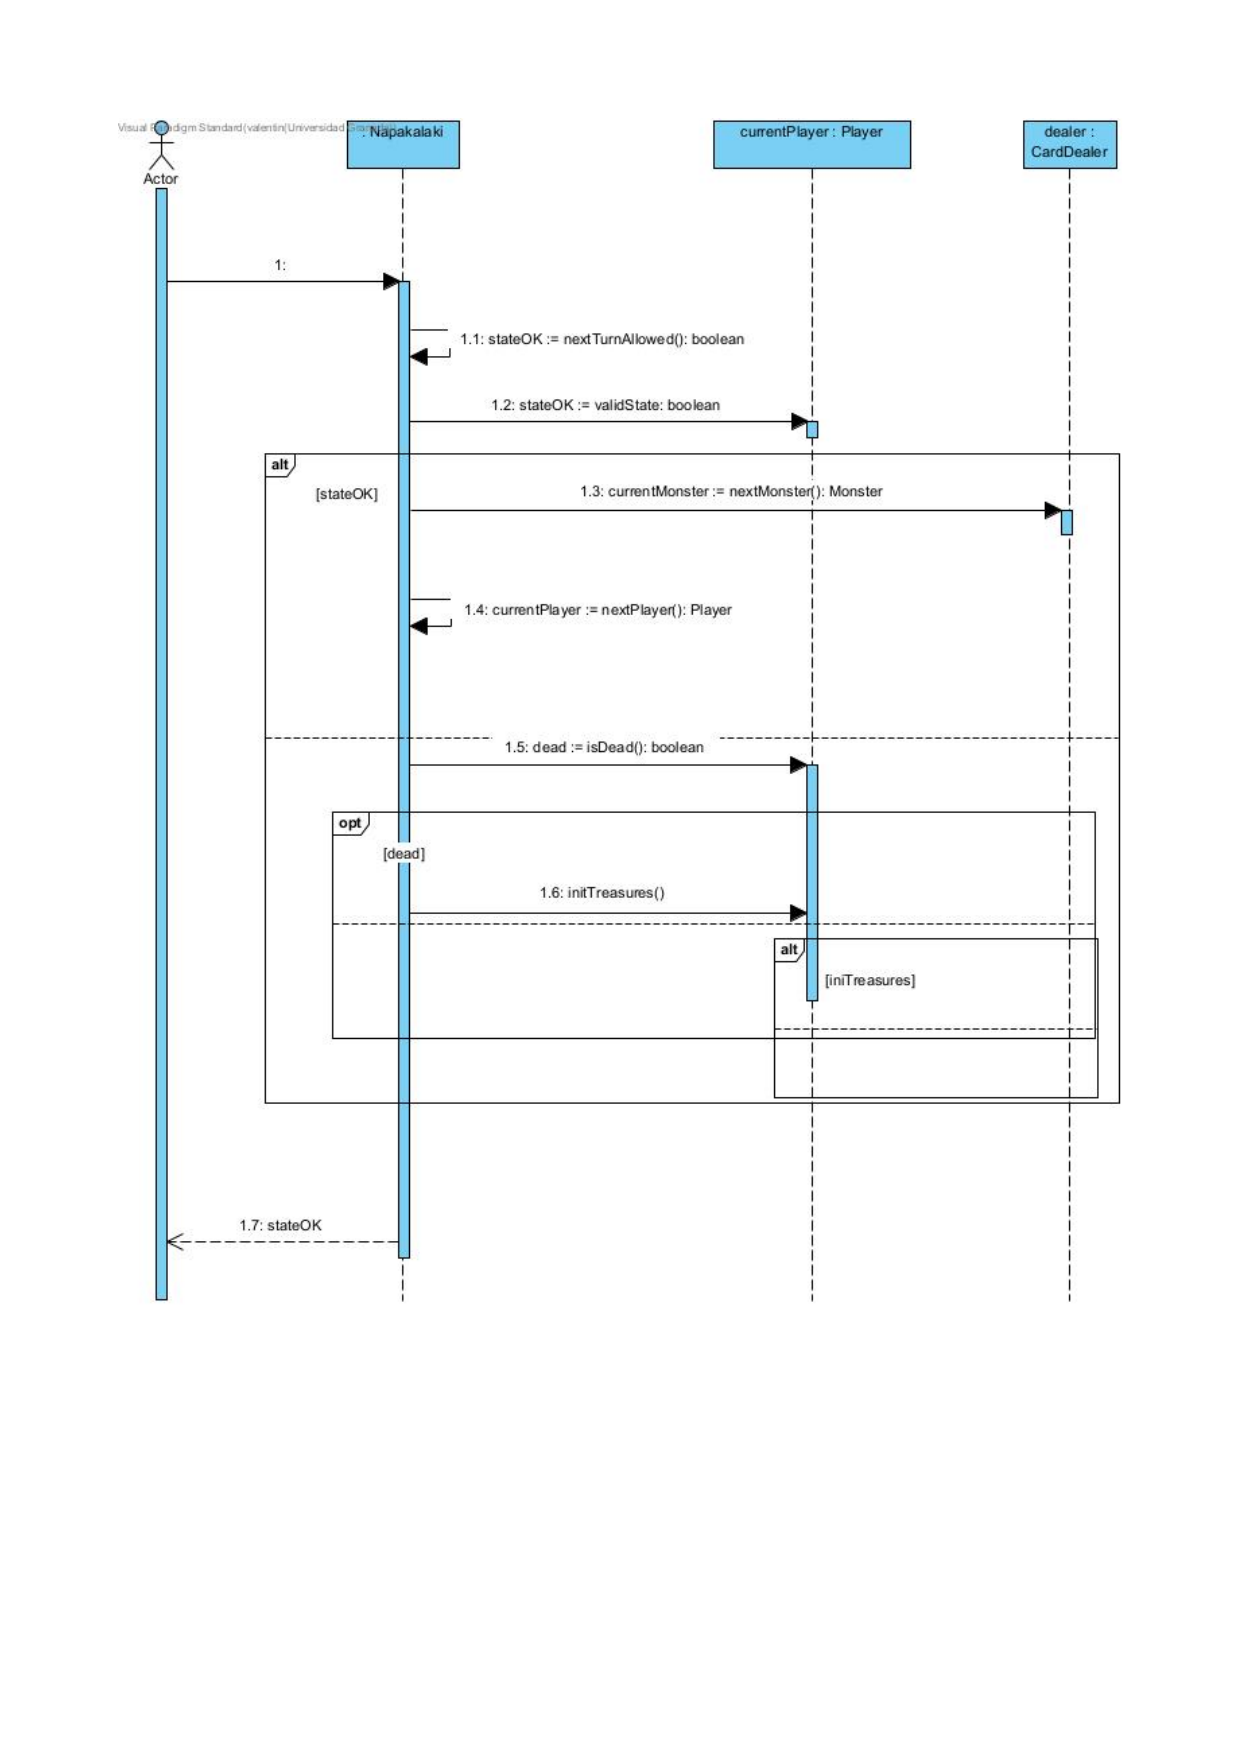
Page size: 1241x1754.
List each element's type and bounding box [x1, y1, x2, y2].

picture [118, 118, 1123, 1306]
